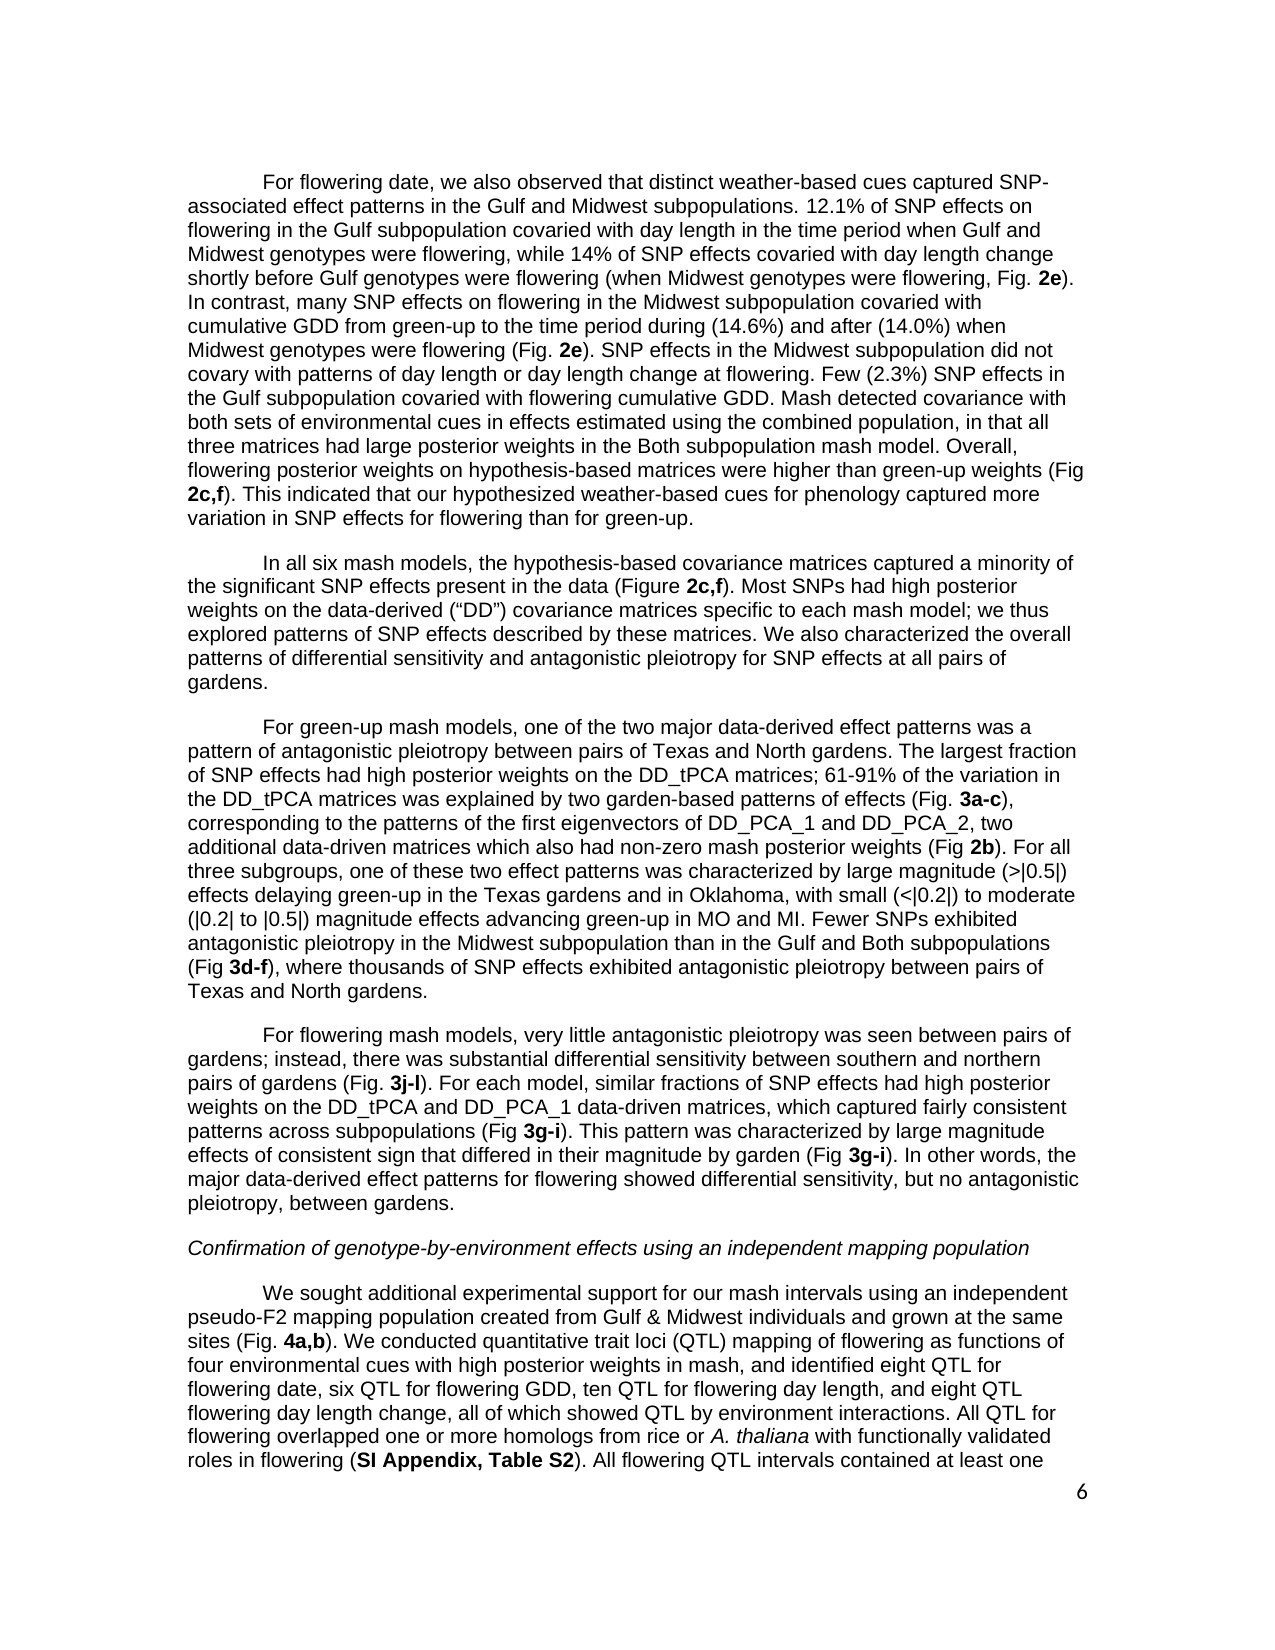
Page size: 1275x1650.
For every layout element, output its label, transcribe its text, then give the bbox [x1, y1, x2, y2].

text For flowering date, we also observed that distinct weather-based cues captured SNP-associated effect patterns in the Gulf and Midwest subpopulations. 12.1% of SNP effects on flowering in the Gulf subpopulation covaried with day length in the time period when Gulf and Midwest genotypes were flowering, while 14% of SNP effects covaried with day length change shortly before Gulf genotypes were flowering (when Midwest genotypes were flowering, Fig. 2e). In contrast, many SNP effects on flowering in the Midwest subpopulation covaried with cumulative GDD from green-up to the time period during (14.6%) and after (14.0%) when Midwest genotypes were flowering (Fig. 2e). SNP effects in the Midwest subpopulation did not covary with patterns of day length or day length change at flowering. Few (2.3%) SNP effects in the Gulf subpopulation covaried with flowering cumulative GDD. Mash detected covariance with both sets of environmental cues in effects estimated using the combined population, in that all three matrices had large posterior weights in the Both subpopulation mash model. Overall, flowering posterior weights on hypothesis-based matrices were higher than green-up weights (Fig 2c,f). This indicated that our hypothesized weather-based cues for phenology captured more variation in SNP effects for flowering than for green-up. [187, 170, 1087, 529]
text In all six mash models, the hypothesis-based covariance matrices captured a minority of the significant SNP effects present in the data (Figure 2c,f). Most SNPs had high posterior weights on the data-derived (“DD”) covariance matrices specific to each mash model; we thus explored patterns of SNP effects described by these matrices. We also characterized the overall patterns of differential sensitivity and antagonistic pleiotropy for SNP effects at all pairs of gardens. [187, 550, 1087, 694]
text For green-up mash models, one of the two major data-derived effect patterns was a pattern of antagonistic pleiotropy between pairs of Texas and North gardens. The largest fraction of SNP effects had high posterior weights on the DD_tPCA matrices; 61-91% of the variation in the DD_tPCA matrices was explained by two garden-based patterns of effects (Fig. 3a-c), corresponding to the patterns of the first eigenvectors of DD_PCA_1 and DD_PCA_2, two additional data-driven matrices which also had non-zero mash posterior weights (Fig 2b). For all three subgroups, one of these two effect patterns was characterized by large magnitude (>|0.5|) effects delaying green-up in the Texas gardens and in Oklahoma, with small (<|0.2|) to moderate (|0.2| to |0.5|) magnitude effects advancing green-up in MO and MI. Fewer SNPs exhibited antagonistic pleiotropy in the Midwest subpopulation than in the Gulf and Both subpopulations (Fig 3d-f), where thousands of SNP effects exhibited antagonistic pleiotropy between pairs of Texas and North gardens. [187, 715, 1087, 1002]
text For flowering mash models, very little antagonistic pleiotropy was seen between pairs of gardens; instead, there was substantial differential sensitivity between southern and northern pairs of gardens (Fig. 3j-l). For each model, similar fractions of SNP effects had high posterior weights on the DD_tPCA and DD_PCA_1 data-driven matrices, which captured fairly consistent patterns across subpopulations (Fig 3g-i). This pattern was characterized by large magnitude effects of consistent sign that differed in their magnitude by garden (Fig 3g-i). In other words, the major data-derived effect patterns for flowering showed differential sensitivity, but no antagonistic pleiotropy, between gardens. [187, 1023, 1087, 1215]
text Confirmation of genotype-by-environment effects using an independent mapping population [187, 1236, 1087, 1260]
text We sought additional experimental support for our mash intervals using an independent pseudo-F2 mapping population created from Gulf & Midwest individuals and grown at the same sites (Fig. 4a,b). We conducted quantitative trait loci (QTL) mapping of flowering as functions of four environmental cues with high posterior weights in mash, and identified eight QTL for flowering date, six QTL for flowering GDD, ten QTL for flowering day length, and eight QTL flowering day length change, all of which showed QTL by environment interactions. All QTL for flowering overlapped one or more homologs from rice or A. thaliana with functionally validated roles in flowering (SI Appendix, Table S2). All flowering QTL intervals contained at least one [187, 1281, 1087, 1472]
